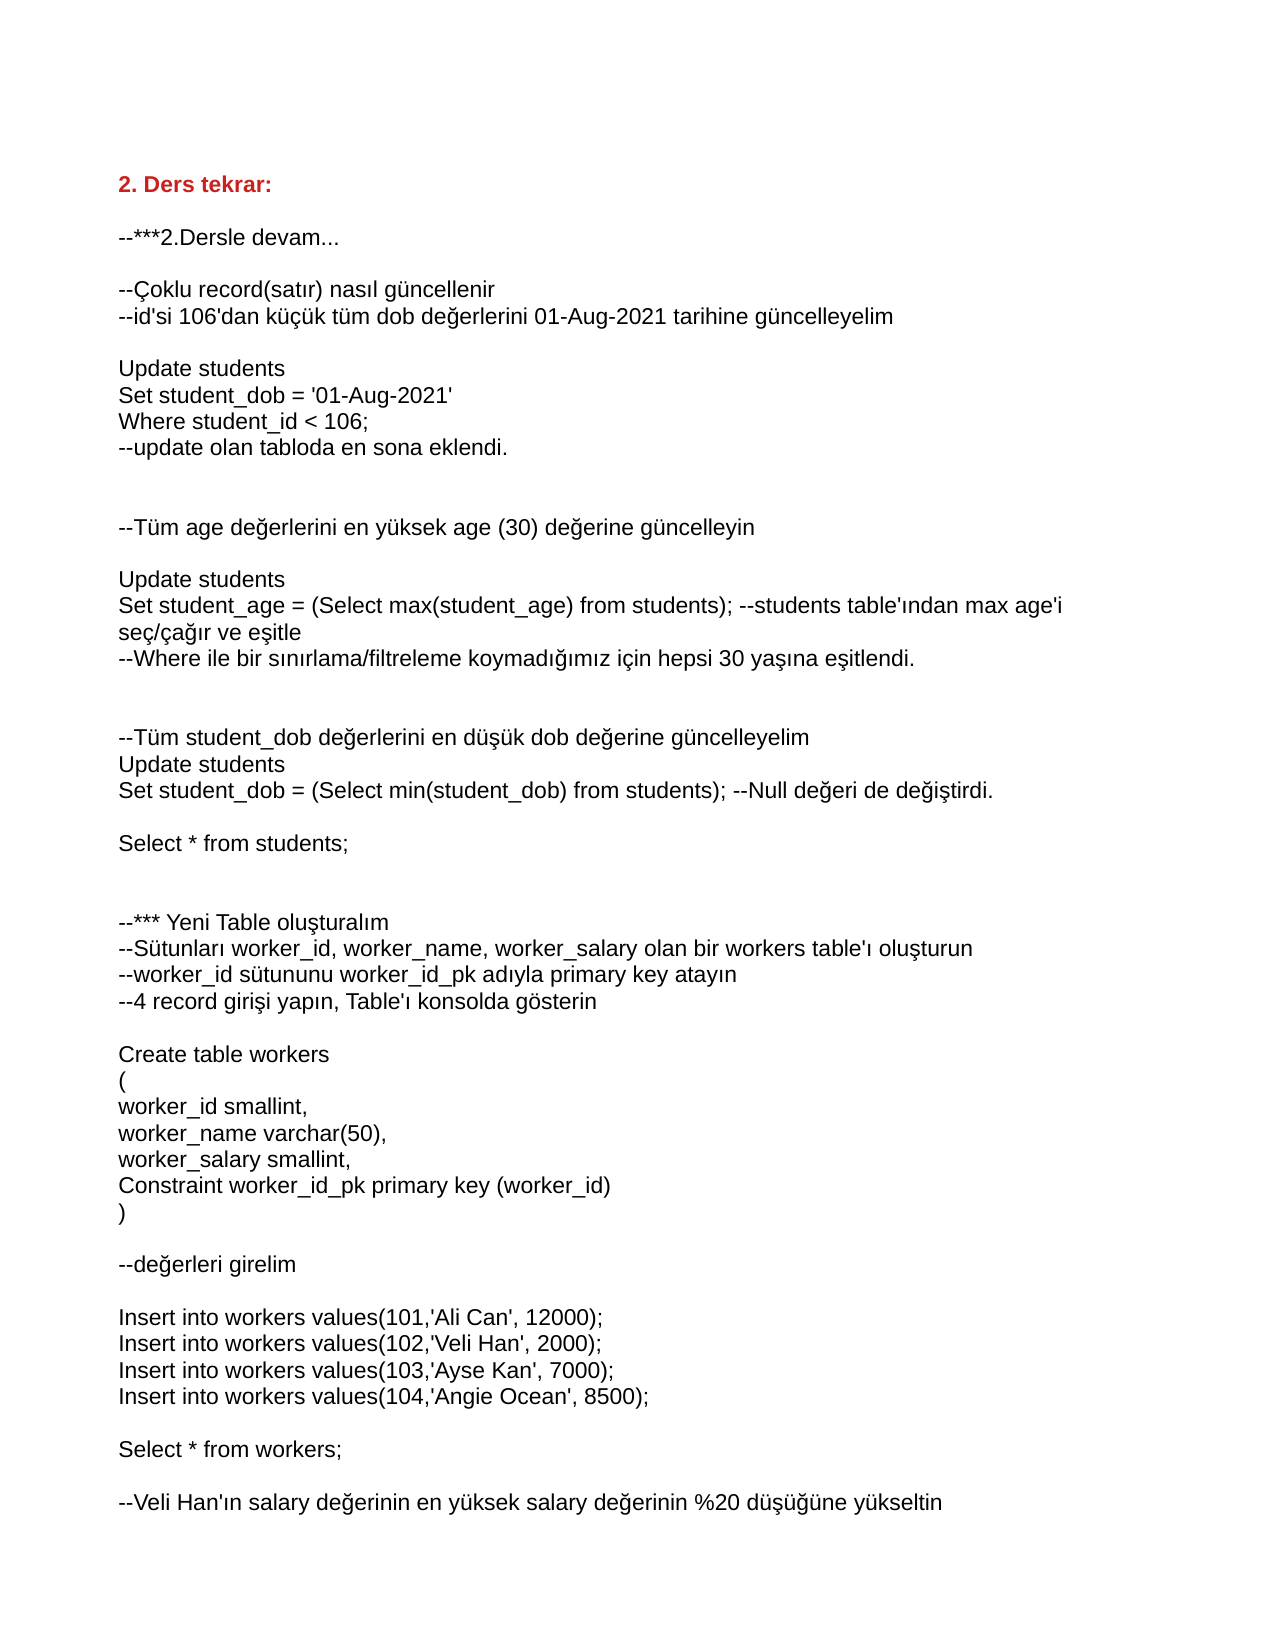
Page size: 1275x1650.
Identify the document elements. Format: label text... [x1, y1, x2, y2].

text Set student_age = (Select max(student_age) from students); --students table'ından max age'i seç/çağır ve eşitle [118, 592, 1157, 645]
text worker_salary smallint, [118, 1146, 1157, 1172]
text --Sütunları worker_id, worker_name, worker_salary olan bir workers table'ı oluşturun [118, 935, 1157, 961]
text --*** Yeni Table oluşturalım [118, 909, 1157, 935]
text Update students [118, 751, 1157, 777]
text Insert into workers values(104,'Angie Ocean', 8500); [118, 1383, 1157, 1409]
text --Tüm age değerlerini en yüksek age (30) değerine güncelleyin [118, 513, 1157, 540]
text --Tüm student_dob değerlerini en düşük dob değerine güncelleyelim [118, 724, 1157, 751]
text Set student_dob = (Select min(student_dob) from students); --Null değeri de değiştirdi. [118, 777, 1157, 803]
text Update students [118, 566, 1157, 592]
text Insert into workers values(101,'Ali Can', 12000); [118, 1304, 1157, 1330]
text ) [118, 1199, 1157, 1225]
text --***2.Dersle devam... [118, 223, 1157, 250]
text Select * from workers; [118, 1436, 1157, 1462]
text Insert into workers values(102,'Veli Han', 2000); [118, 1330, 1157, 1357]
text Create table workers [118, 1041, 1157, 1067]
text Where student_id < 106; [118, 408, 1157, 434]
text worker_id smallint, [118, 1093, 1157, 1119]
text Update students [118, 355, 1157, 382]
text --değerleri girelim [118, 1251, 1157, 1278]
text --Veli Han'ın salary değerinin en yüksek salary değerinin %20 düşüğüne yükseltin [118, 1488, 1157, 1515]
text worker_name varchar(50), [118, 1119, 1157, 1146]
text --update olan tabloda en sona eklendi. [118, 434, 1157, 461]
text Set student_dob = '01-Aug-2021' [118, 382, 1157, 408]
text ( [118, 1067, 1157, 1093]
text Select * from students; [118, 830, 1157, 856]
text Insert into workers values(103,'Ayse Kan', 7000); [118, 1357, 1157, 1383]
text --4 record girişi yapın, Table'ı konsolda gösterin [118, 988, 1157, 1014]
text --worker_id sütununu worker_id_pk adıyla primary key atayın [118, 961, 1157, 988]
text --id'si 106'dan küçük tüm dob değerlerini 01-Aug-2021 tarihine güncelleyelim [118, 303, 1157, 329]
text 2. Ders tekrar: [118, 171, 1157, 197]
text Constraint worker_id_pk primary key (worker_id) [118, 1172, 1157, 1199]
text --Çoklu record(satır) nasıl güncellenir [118, 276, 1157, 303]
text --Where ile bir sınırlama/filtreleme koymadığımız için hepsi 30 yaşına eşitlendi. [118, 645, 1157, 672]
